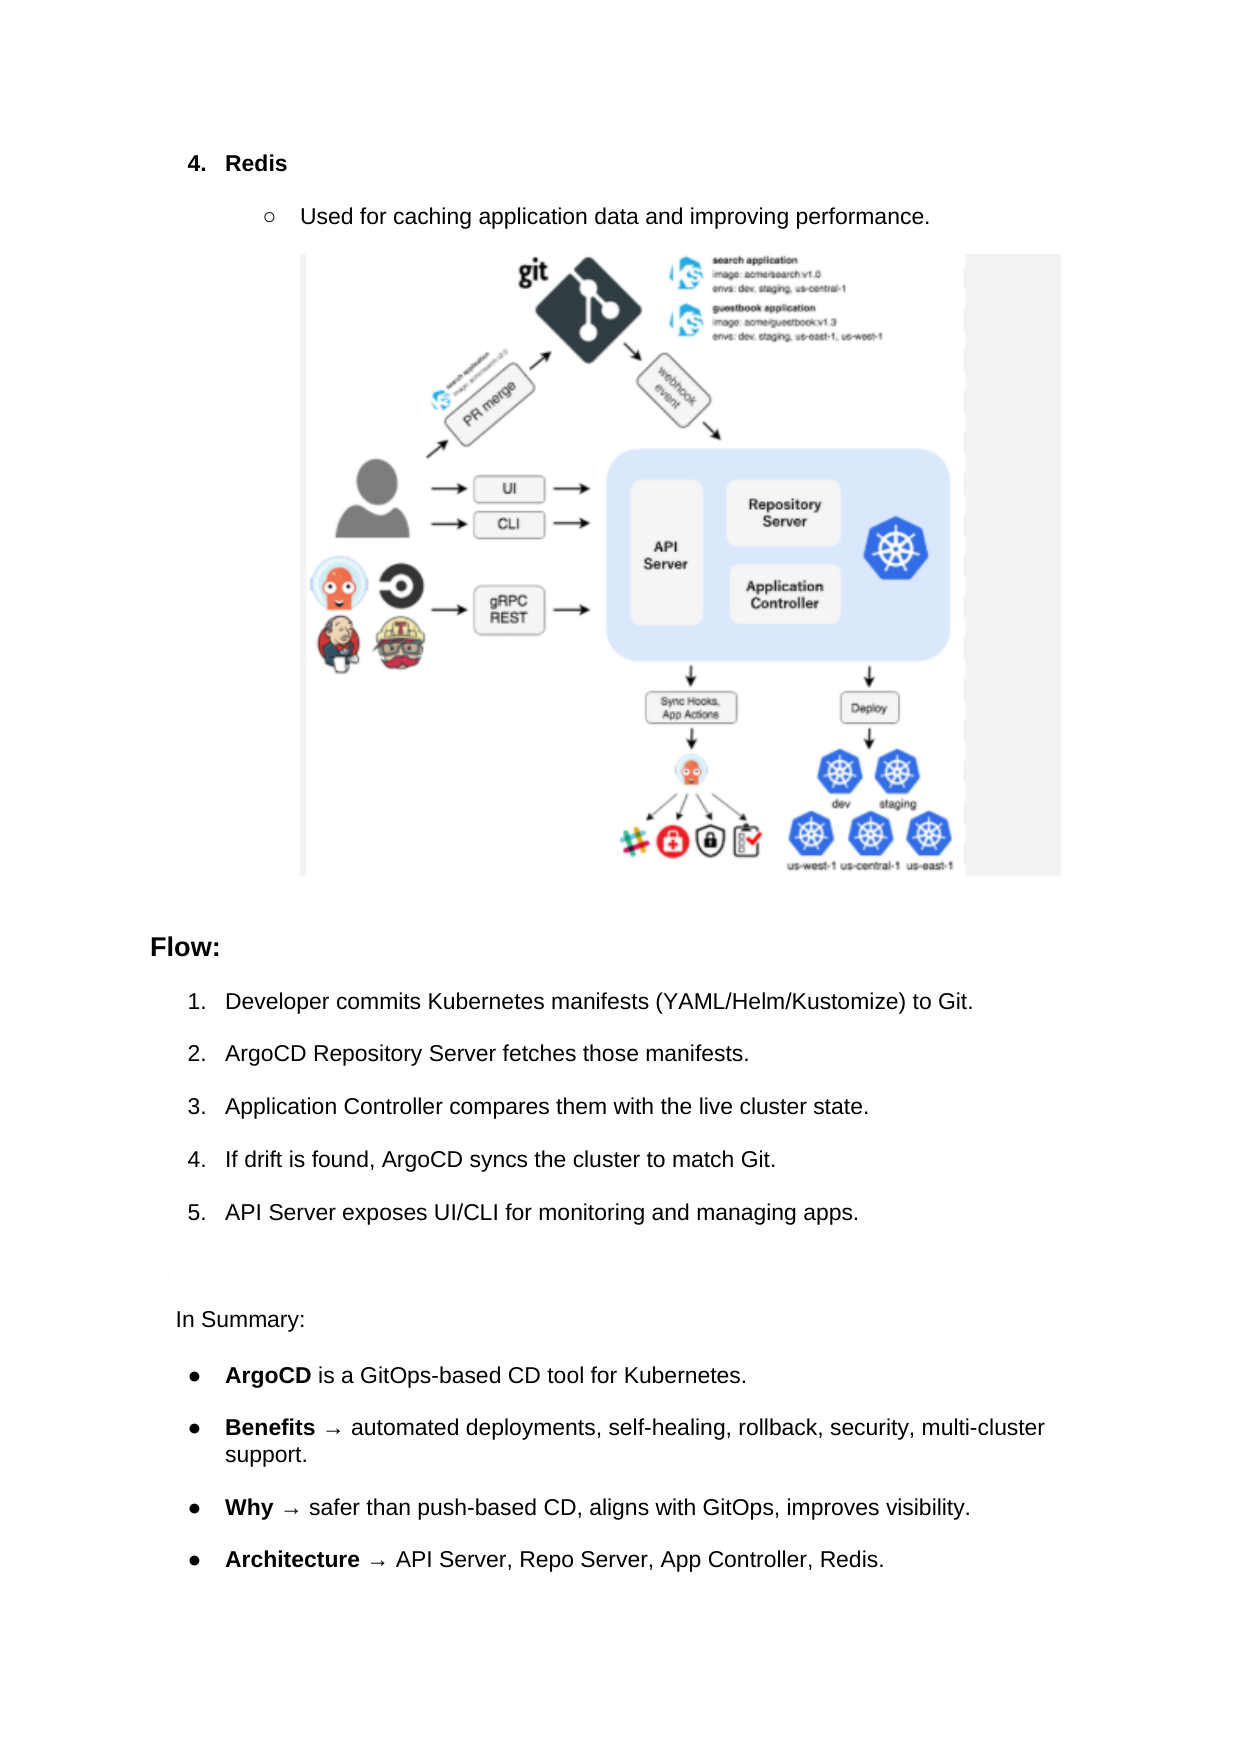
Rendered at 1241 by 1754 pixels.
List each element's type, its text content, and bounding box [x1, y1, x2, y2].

list Architecture → API Server, Repo Server, App Controller, Redis. [187, 1546, 1090, 1572]
list If drift is found, ArgoCD syncs the cluster to match Git. [187, 1146, 1090, 1198]
list Redis [187, 150, 1090, 203]
list API Server exposes UI/CLI for monitoring and managing apps. [187, 1198, 1090, 1251]
list ArgoCD is a GitOps-based CD tool for Kubernetes. [187, 1362, 1090, 1414]
subtitle Flow: [150, 931, 1090, 963]
list Application Controller compares them with the live cluster state. [187, 1093, 1090, 1146]
list Benefits → automated deployments, self-healing, rollback, security, multi-cluster support. [187, 1414, 1090, 1493]
list ArgoCD Repository Server fetches those manifests. [187, 1040, 1090, 1093]
list Developer commits Kubernetes manifests (YAML/Helm/Kustomize) to Git. [187, 988, 1090, 1040]
list Used for caching application data and improving performance. [262, 203, 1090, 229]
picture [300, 254, 1061, 876]
list Why → safer than push-based CD, aligns with GitOps, improves visibility. [187, 1493, 1090, 1546]
text In Summary: [150, 1306, 1090, 1333]
